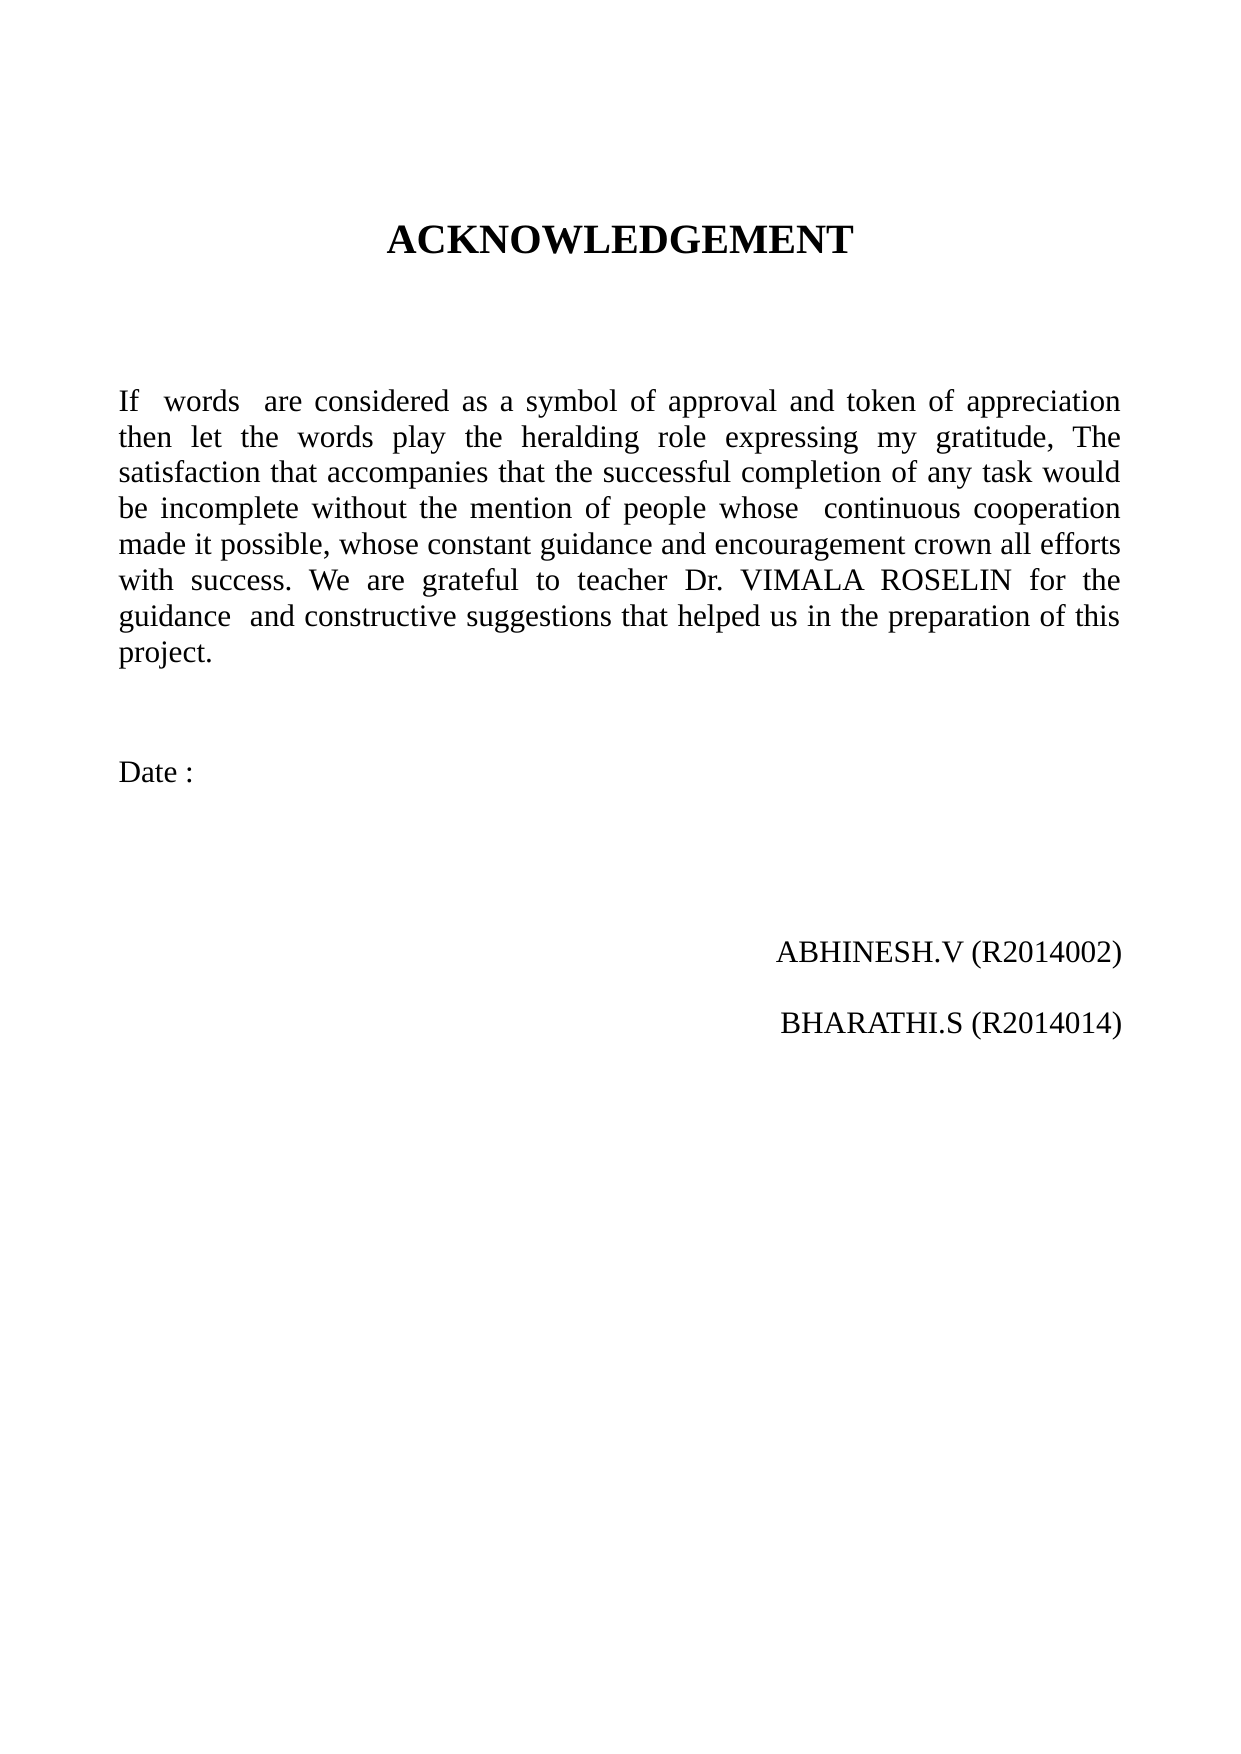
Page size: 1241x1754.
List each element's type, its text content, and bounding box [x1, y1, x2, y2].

text Date : [118, 753, 1122, 789]
text BHARATHI.S (R2014014) [118, 1005, 1122, 1041]
text ACKNOWLEDGEMENT [118, 214, 1122, 262]
text If words are considered as a symbol of approval and token of appreciation then let the words play the heralding role expressing my gratitude, The satisfaction that accompanies that the successful completion of any task would be incomplete without the mention of people whose continuous cooperation made it possible, whose constant guidance and encouragement crown all efforts with success. We are grateful to teacher Dr. VIMALA ROSELIN for the guidance and constructive suggestions that helped us in the preparation of this project. [118, 382, 1122, 669]
text ABHINESH.V (R2014002) [118, 933, 1122, 969]
